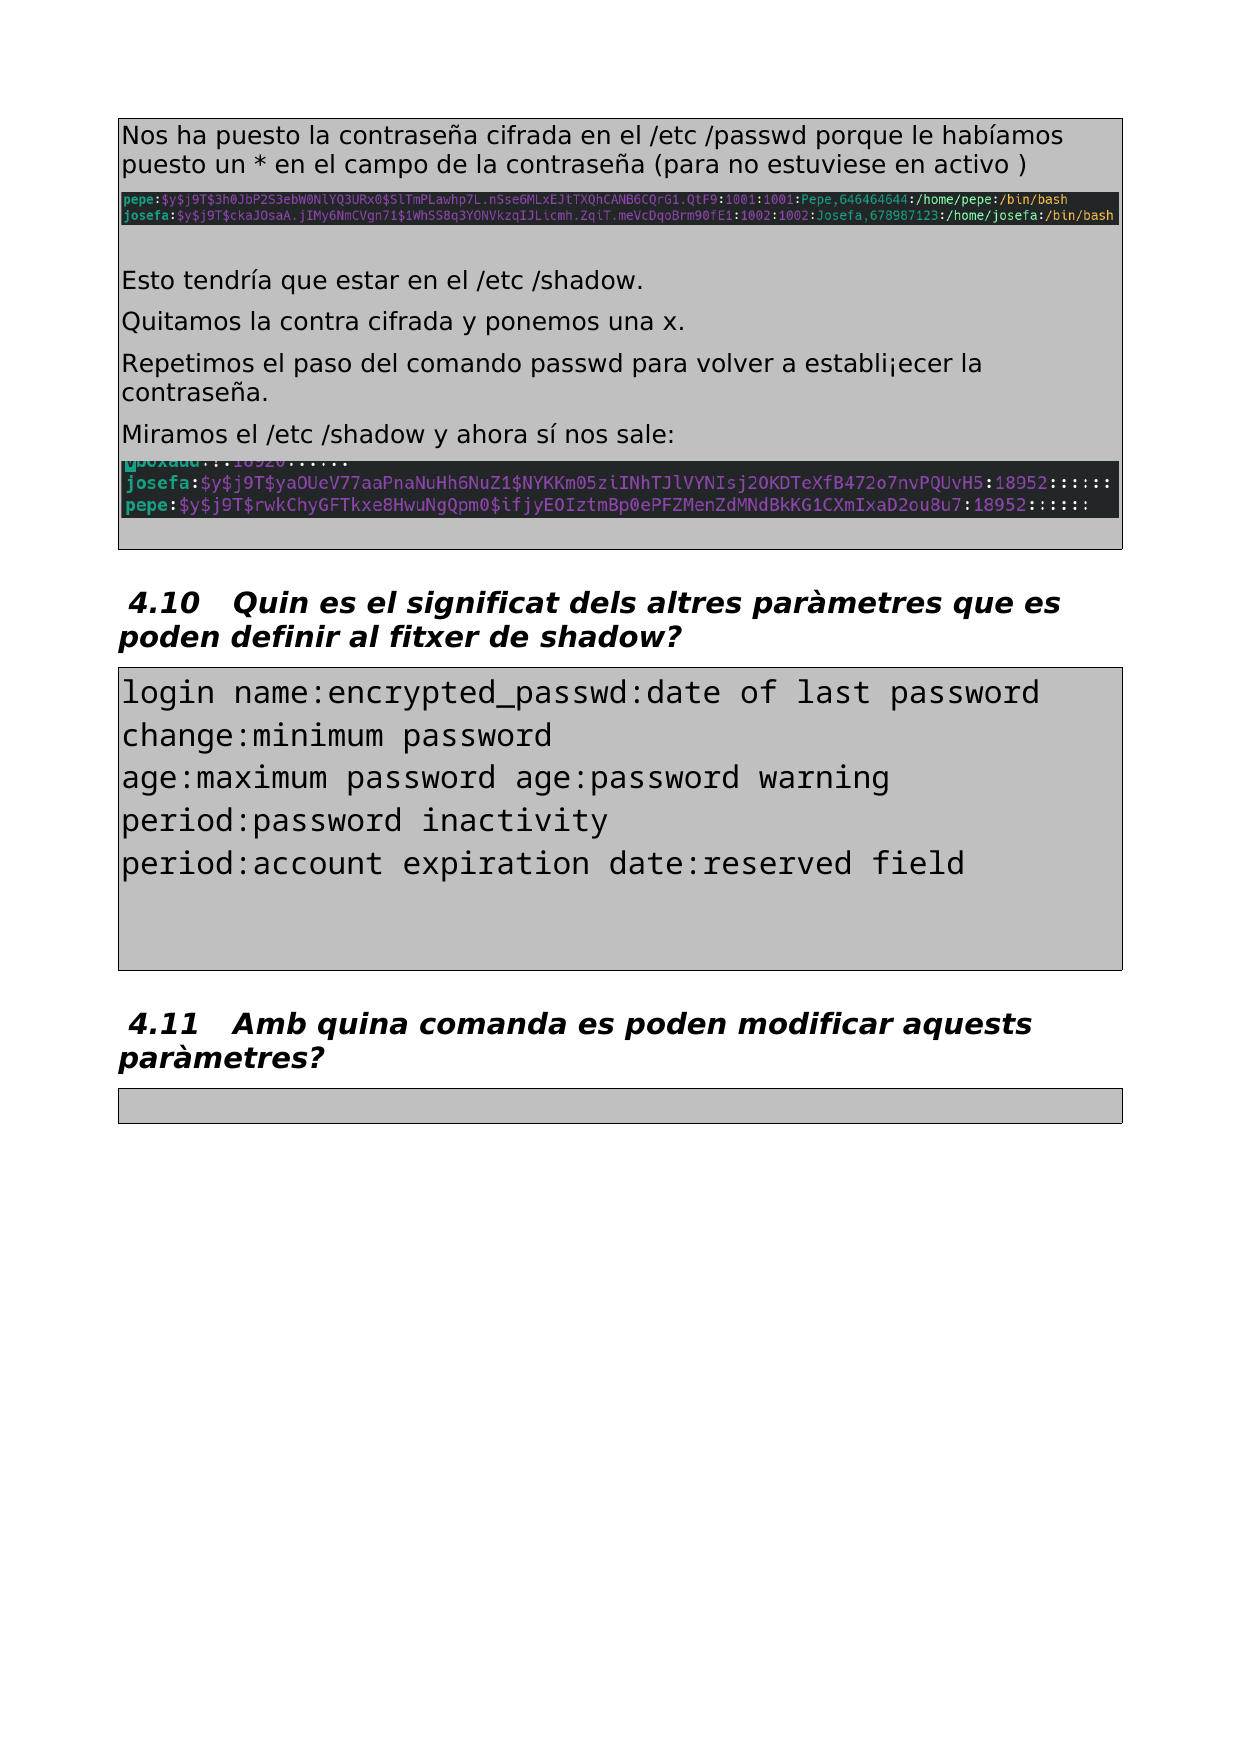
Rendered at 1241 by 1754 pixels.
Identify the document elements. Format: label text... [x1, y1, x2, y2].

picture [121, 461, 1119, 518]
text Miramos el /etc /shadow y ahora sí nos sale: [119, 417, 1122, 449]
picture [121, 192, 1119, 225]
text Nos ha puesto la contraseña cifrada en el /etc /passwd porque le habíamos puesto un * en el campo de la contraseña (para no estuviese en activo ) [119, 119, 1122, 179]
text login name:encrypted_passwd:date of last password change:minimum password age:maximum password age:password warning period:password inactivity period:account expiration date:reserved field [119, 668, 1122, 883]
text Repetimos el paso del comando passwd para volver a establi¡ecer la contraseña. [119, 346, 1122, 408]
subtitle Quin es el significat dels altres paràmetres que es poden definir al fitxer de shadow? [118, 587, 1122, 655]
text Esto tendría que estar en el /etc /shadow. [119, 263, 1122, 295]
text Quitamos la contra cifrada y ponemos una x. [119, 304, 1122, 337]
subtitle Amb quina comanda es poden modificar aquests paràmetres? [118, 1007, 1122, 1075]
